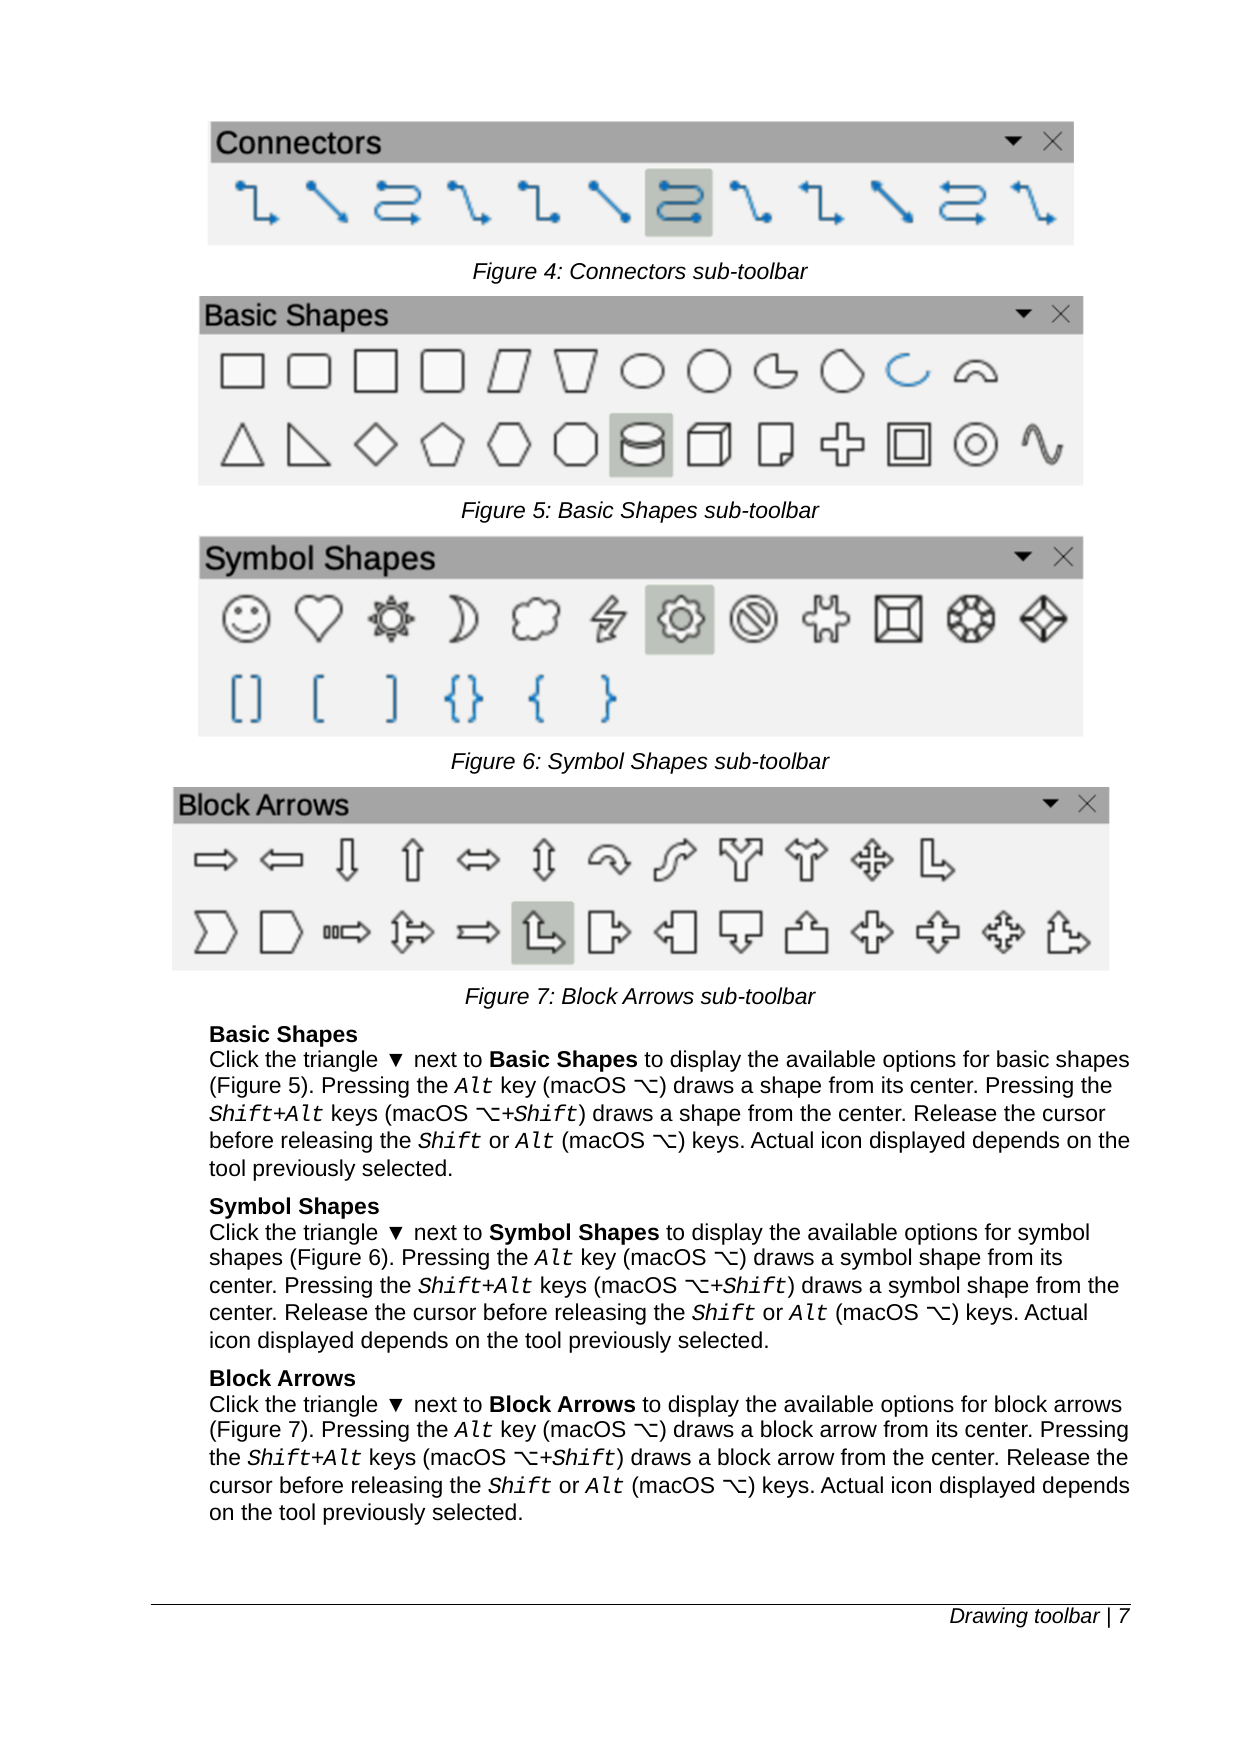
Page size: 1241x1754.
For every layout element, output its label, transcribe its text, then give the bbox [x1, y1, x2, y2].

picture [172, 787, 1110, 971]
text Click the triangle ▼ next to Block Arrows to display the available options for block arrows (Figure 7). Pressing the Alt key (macOS ⌥) draws a block arrow from its center. Pressing the Shift+Alt keys (macOS ⌥+Shift) draws a block arrow from the center. Release the cursor before releasing the Shift or Alt (macOS ⌥) keys. Actual icon displayed depends on the tool previously selected. [209, 1391, 1131, 1526]
text Basic Shapes [209, 1021, 1131, 1047]
picture [207, 121, 1074, 246]
text Figure 5: Basic Shapes sub-toolbar [198, 498, 1083, 523]
text Figure 4: Connectors sub-toolbar [208, 258, 1074, 284]
picture [198, 535, 1084, 737]
text Click the triangle ▼ next to Basic Shapes to display the available options for basic shapes (Figure 5). Pressing the Alt key (macOS ⌥) draws a shape from its center. Pressing the Shift+Alt keys (macOS ⌥+Shift) draws a shape from the center. Release the cursor before releasing the Shift or Alt (macOS ⌥) keys. Actual icon displayed depends on the tool previously selected. [209, 1047, 1131, 1181]
text Block Arrows [209, 1366, 1131, 1391]
text Figure 7: Block Arrows sub-toolbar [172, 983, 1109, 1009]
text Click the triangle ▼ next to Symbol Shapes to display the available options for symbol shapes (Figure 6). Pressing the Alt key (macOS ⌥) draws a symbol shape from its center. Pressing the Shift+Alt keys (macOS ⌥+Shift) draws a symbol shape from the center. Release the cursor before releasing the Shift or Alt (macOS ⌥) keys. Actual icon displayed depends on the tool previously selected. [209, 1219, 1131, 1353]
text Symbol Shapes [209, 1194, 1131, 1219]
picture [198, 296, 1084, 486]
text Figure 6: Symbol Shapes sub-toolbar [198, 749, 1083, 775]
